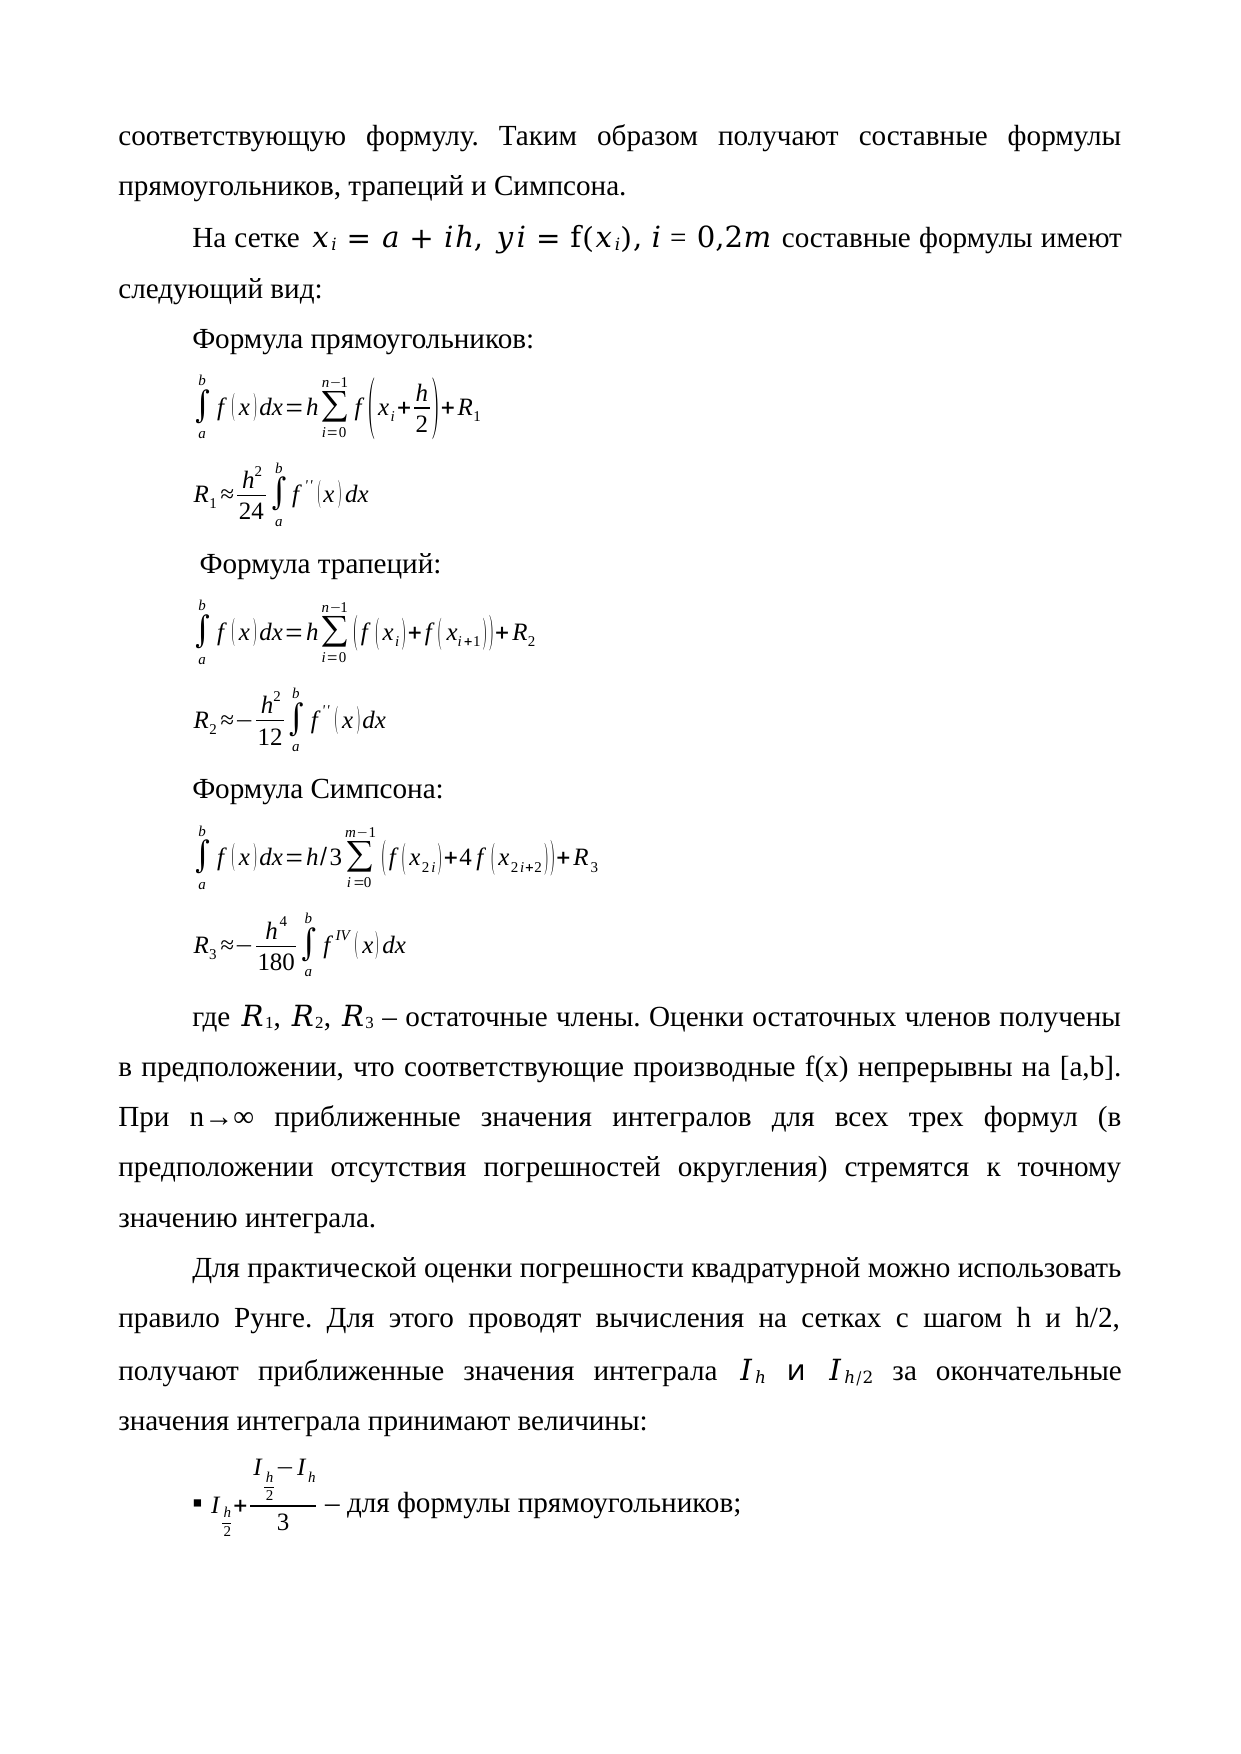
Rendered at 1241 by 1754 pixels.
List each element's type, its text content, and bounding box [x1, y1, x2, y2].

text ▪ – для формулы прямоугольников; [118, 1454, 1122, 1541]
text Формула Симпсона: [118, 772, 1122, 805]
text Для практической оценки погрешности квадратурной можно использовать правило Рунге. Для этого проводят вычисления на сетках с шагом h и h/2, получают приближенные значения интеграла 𝐼ℎ и 𝐼ℎ/2 за окончательные значения интеграла принимают величины: [118, 1250, 1122, 1437]
text Формула трапеций: [118, 546, 1122, 580]
text соответствующую формулу. Таким образом получают составные формулы прямоугольников, трапеций и Симпсона. [118, 118, 1122, 202]
text Формула прямоугольников: [118, 321, 1122, 354]
text где 𝑅1, 𝑅2, 𝑅3 – остаточные члены. Оценки остаточных членов получены в предположении, что соответствующие производные f(x) непрерывны на [a,b]. При n→∞ приближенные значения интегралов для всех трех формул (в предположении отсутствия погрешностей округления) стремятся к точному значению интеграла. [118, 997, 1122, 1233]
text На сетке 𝑥𝑖 = 𝑎 + 𝑖ℎ, 𝑦𝑖 = f(𝑥𝑖), 𝑖 = 0,2𝑚 составные формулы имеют следующий вид: [118, 219, 1122, 304]
